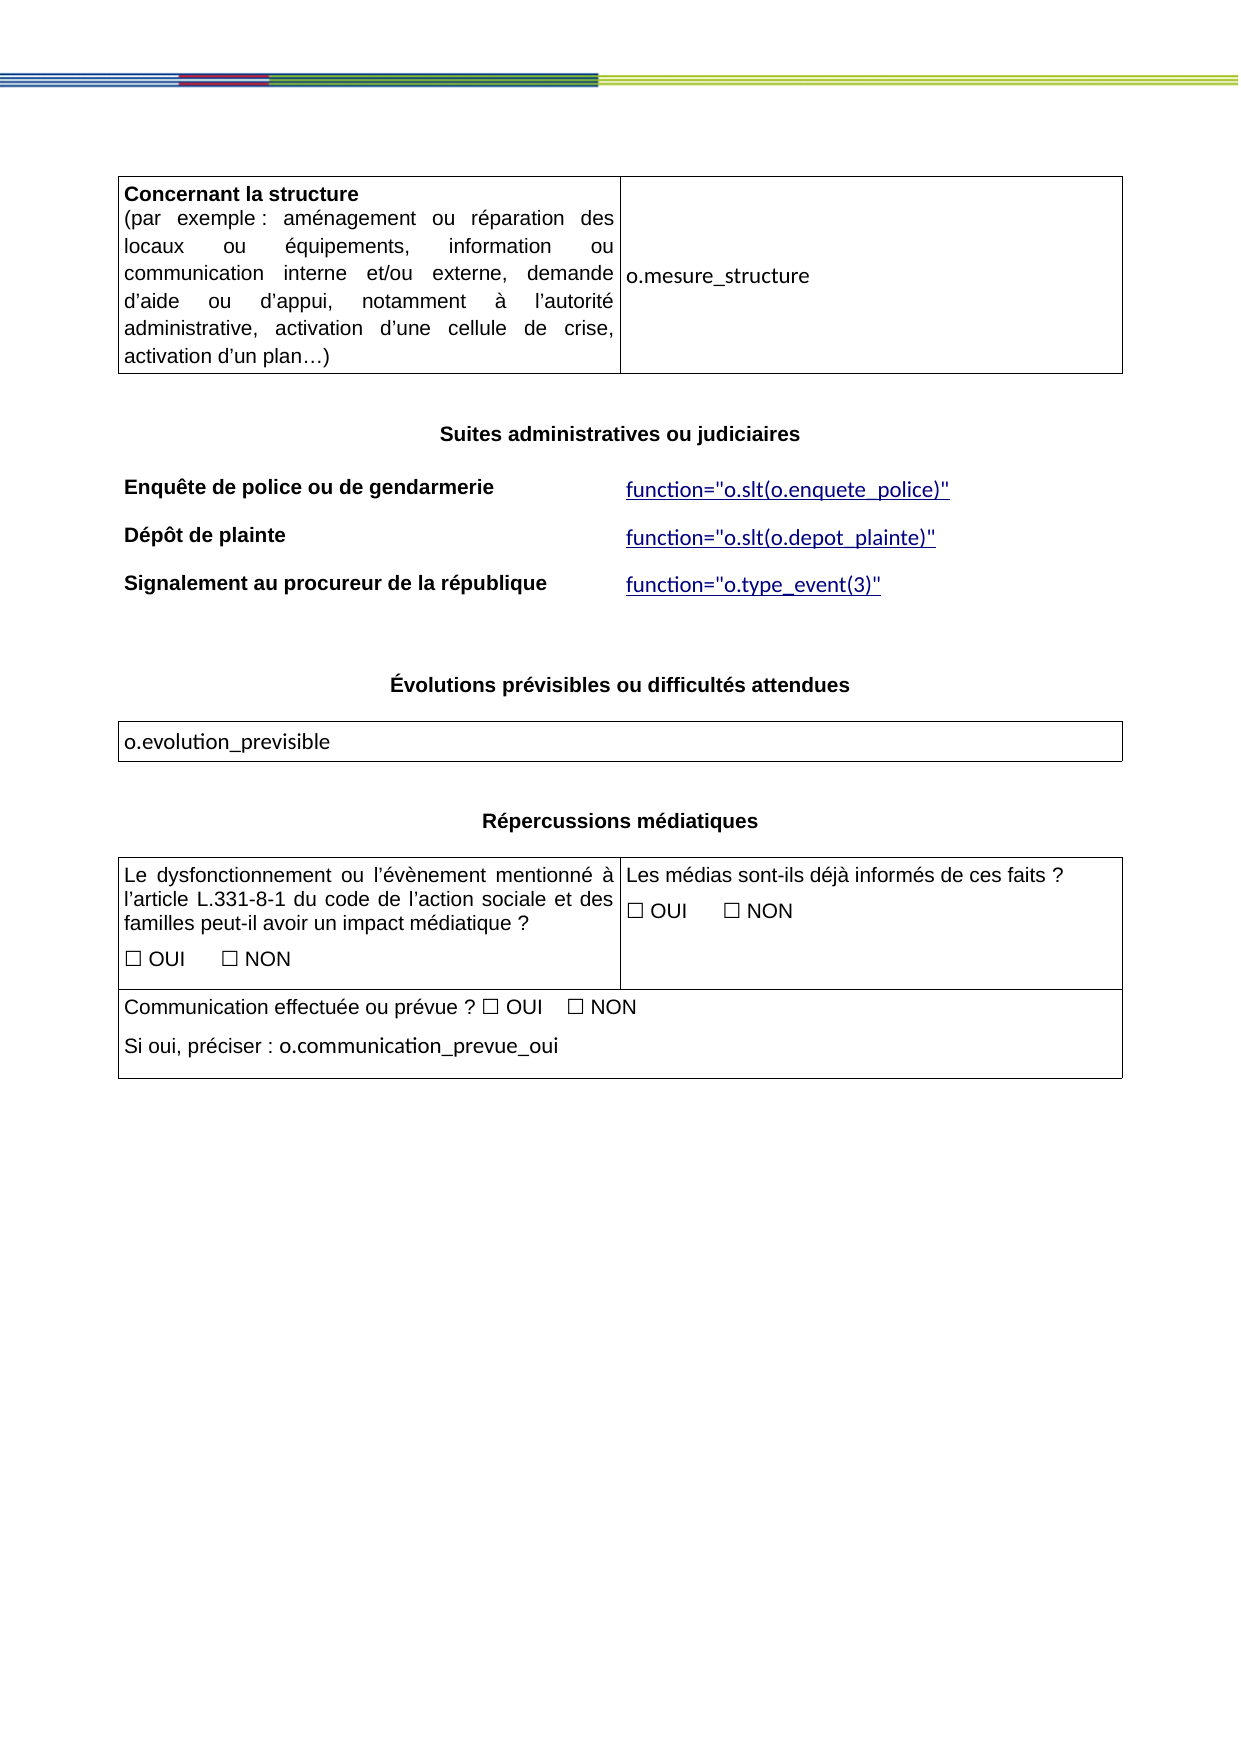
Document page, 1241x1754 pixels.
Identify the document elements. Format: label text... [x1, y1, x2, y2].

table_header function="o.slt(o.enquete_police)" [620, 469, 1122, 517]
table_header Le dysfonctionnement ou l’évènement mentionné à l’article L.331-8-1 du code de l’action sociale et des familles peut-il avoir un impact médiatique ? ☐ OUI ☐ NON [119, 858, 620, 989]
table_cell Dépôt de plainte [118, 517, 620, 565]
table_cell o.mesure_structure [621, 177, 1122, 373]
table_header Les médias sont-ils déjà informés de ces faits ? ☐ OUI ☐ NON [621, 858, 1122, 989]
table_header Enquête de police ou de gendarmerie [118, 469, 620, 517]
table_cell function="o.type_event(3)" [620, 565, 1122, 613]
table_cell function="o.slt(o.depot_plainte)" [620, 517, 1122, 565]
table_cell Concernant la structure (par exemple : aménagement ou réparation des locaux ou équipements, information ou communication interne et/ou externe, demande d’aide ou d’appui, notamment à l’autorité administrative, activation d’une cellule de crise, activation d’un plan…) [119, 177, 620, 373]
text Suites administratives ou judiciaires [118, 421, 1122, 445]
text Répercussions médiatiques [118, 809, 1122, 833]
table_header o.evolution_previsible [119, 722, 1122, 761]
table_cell Communication effectuée ou prévue ? ☐ OUI ☐ NON Si oui, préciser : o.communication_prevue_oui [119, 990, 1122, 1078]
table_cell Signalement au procureur de la république [118, 565, 620, 613]
text Évolutions prévisibles ou difficultés attendues [118, 673, 1122, 697]
